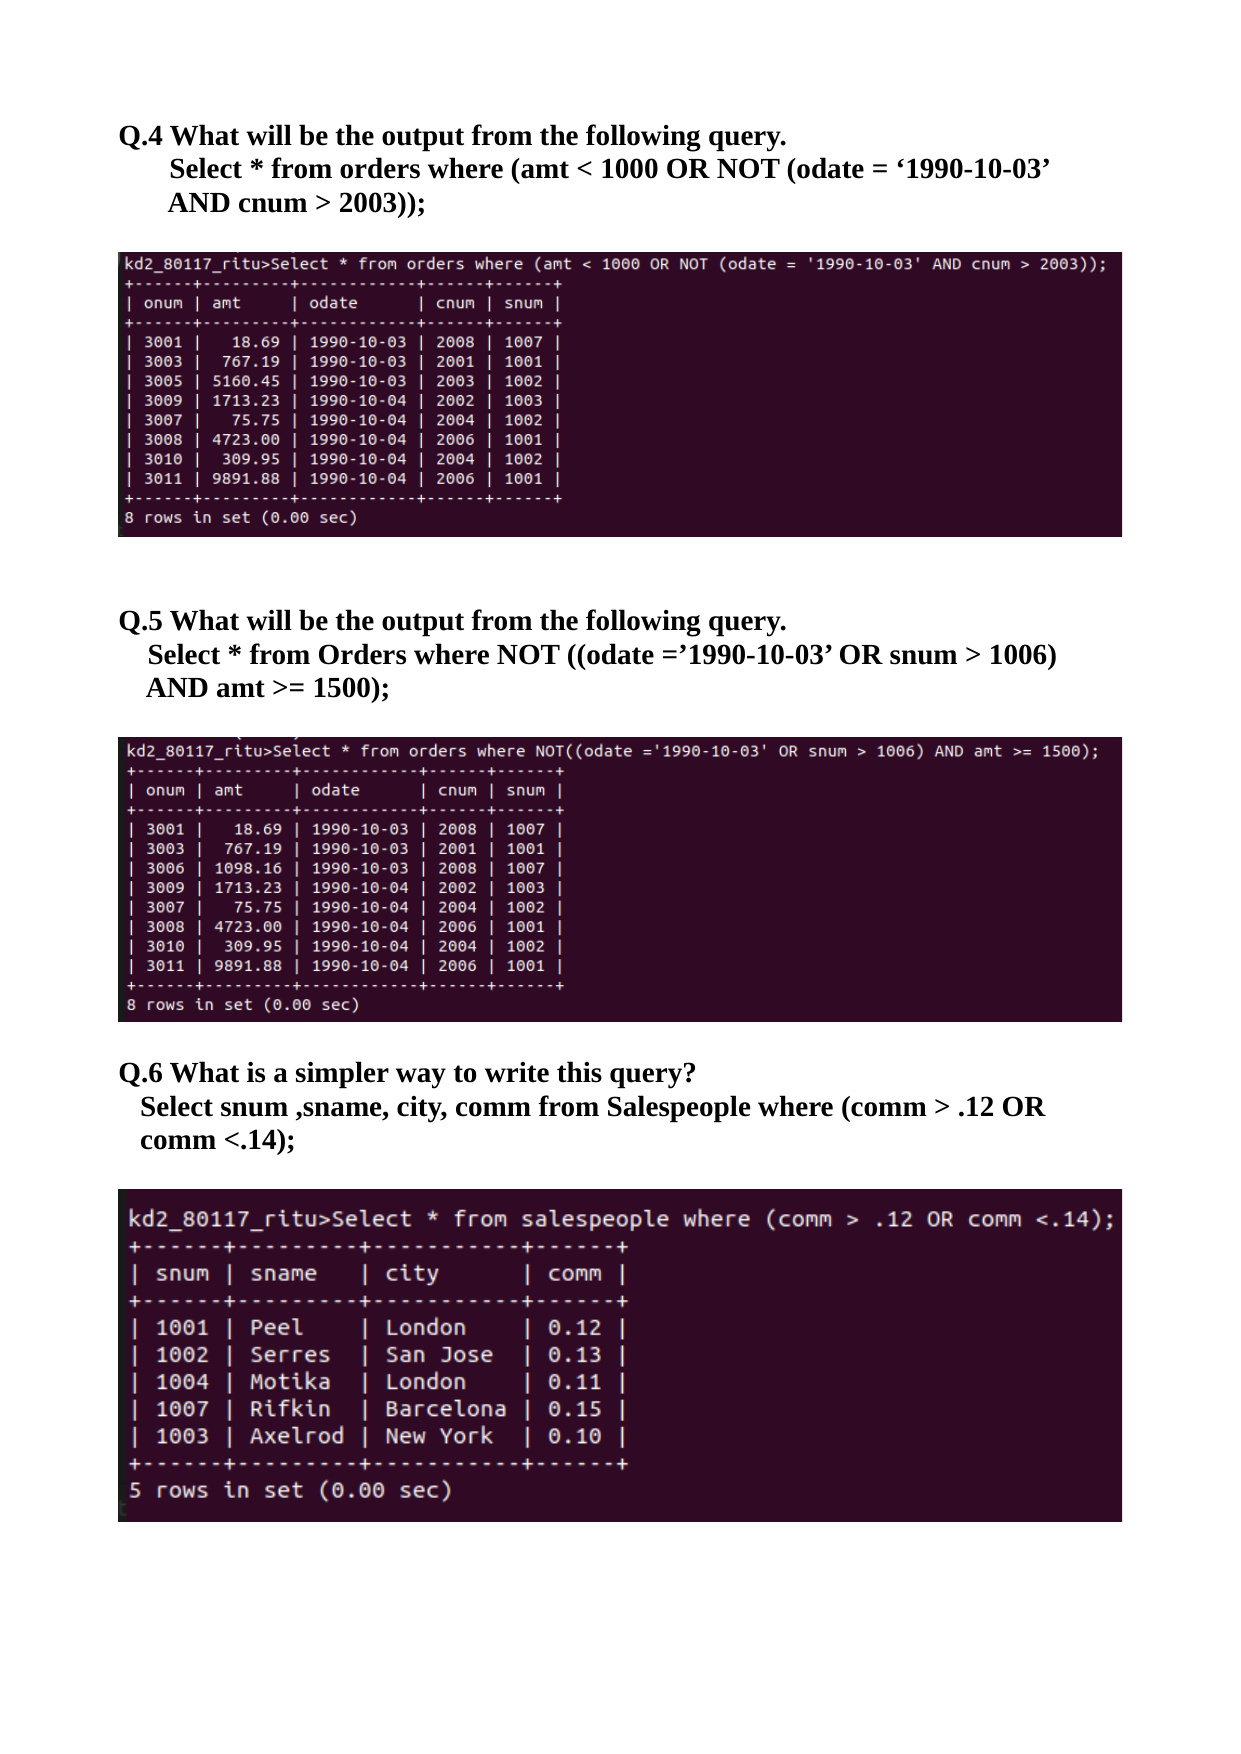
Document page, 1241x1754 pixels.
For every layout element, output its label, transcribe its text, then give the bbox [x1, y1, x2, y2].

picture [118, 252, 1123, 537]
text Select * from orders where (amt < 1000 OR NOT (odate = ‘1990-10-03’ [118, 152, 1122, 185]
text comm <.14); [118, 1122, 1122, 1156]
text Q.5 What will be the output from the following query. [118, 603, 1122, 637]
picture [118, 1189, 1123, 1522]
text AND amt >= 1500); [118, 671, 1122, 704]
text Q.6 What is a simpler way to write this query? [118, 1055, 1122, 1089]
text Q.4 What will be the output from the following query. [118, 118, 1122, 152]
text Select snum ,sname, city, comm from Salespeople where (comm > .12 OR [118, 1089, 1122, 1122]
text AND cnum > 2003)); [118, 185, 1122, 219]
text Select * from Orders where NOT ((odate =’1990-10-03’ OR snum > 1006) [118, 637, 1122, 671]
picture [118, 737, 1123, 1022]
